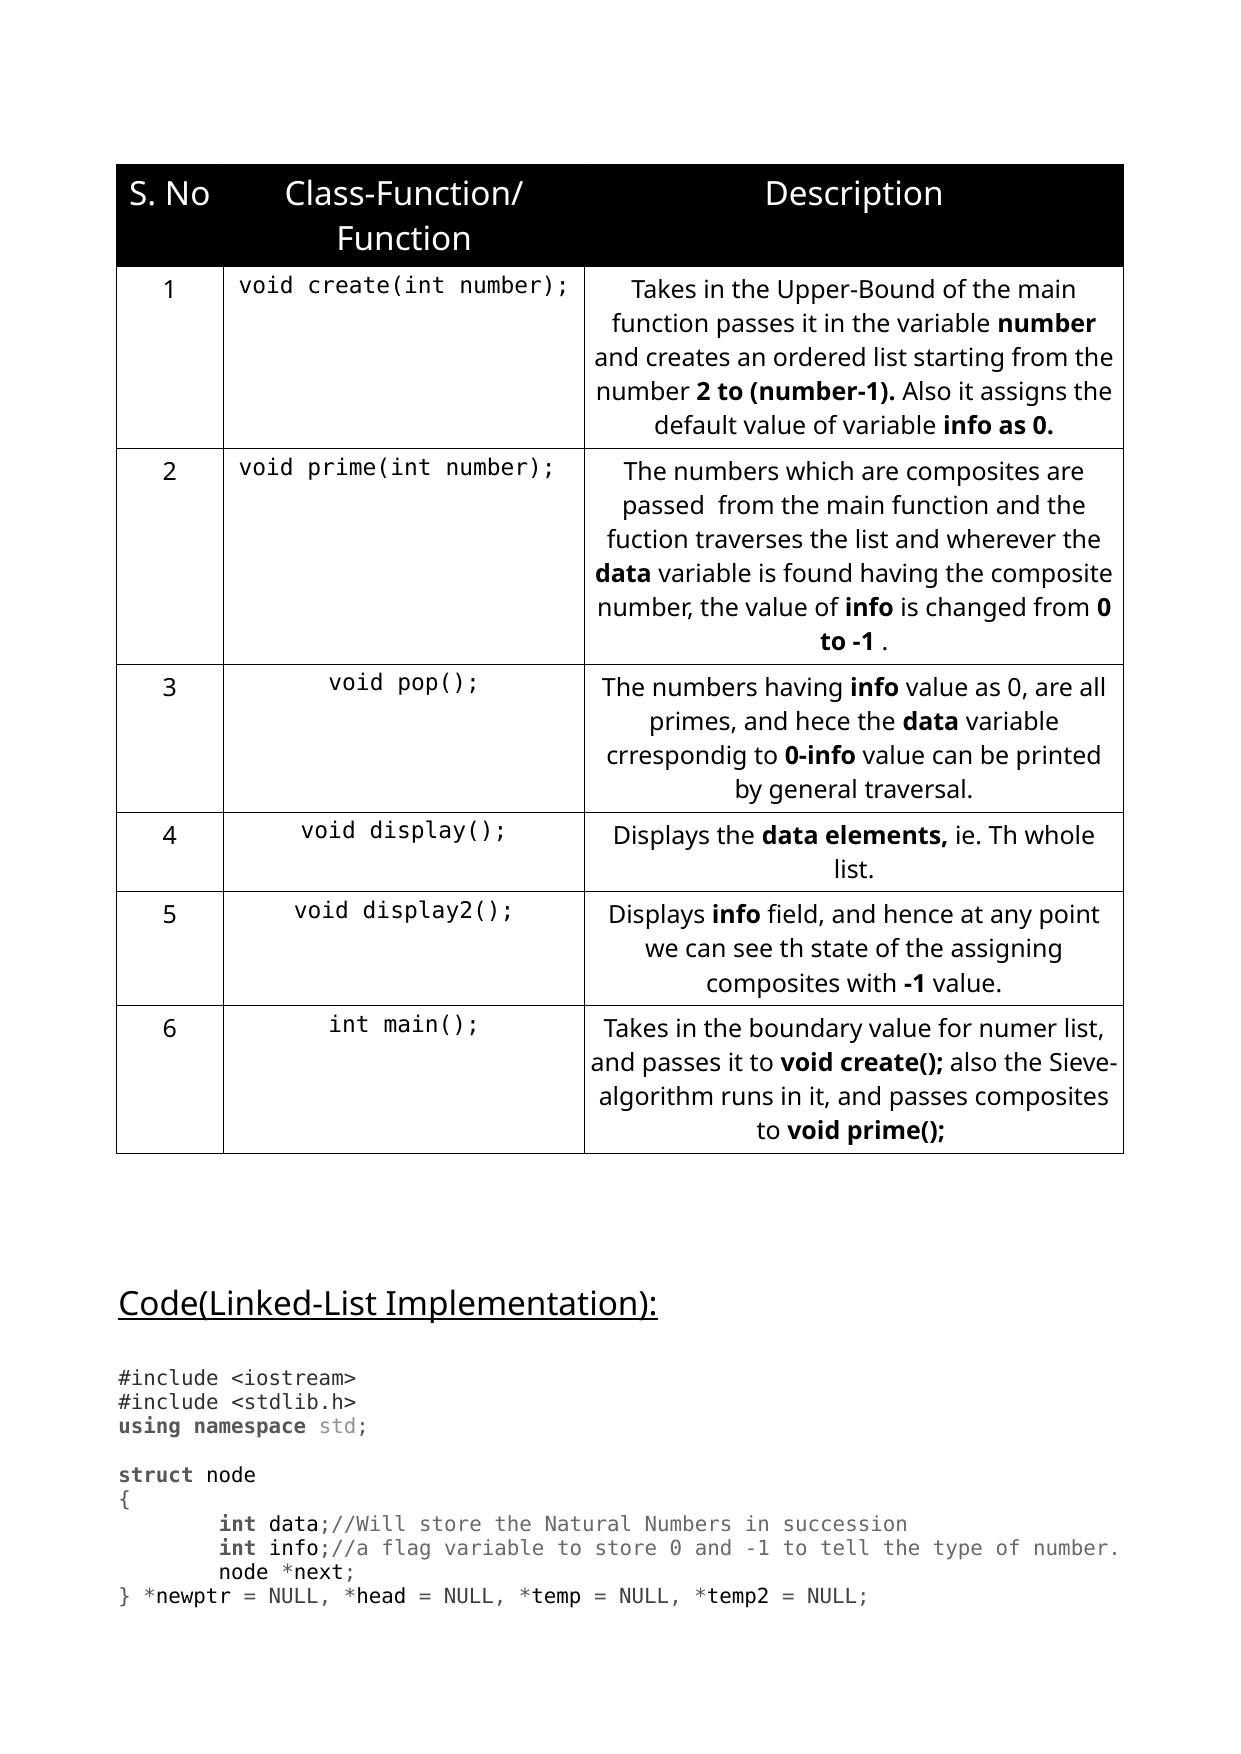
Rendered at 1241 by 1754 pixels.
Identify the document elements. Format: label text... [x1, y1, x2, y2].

table_header Description [585, 165, 1123, 266]
table_cell int main(); [224, 1006, 584, 1153]
table_cell void create(int number); [224, 267, 584, 448]
table_cell void display2(); [224, 892, 584, 1005]
table_header Class-Function/Function [224, 165, 584, 266]
table_cell Displays the data elements, ie. Th whole list. [585, 813, 1123, 891]
table_cell 4 [117, 813, 223, 891]
table_cell 5 [117, 892, 223, 1005]
table_cell void prime(int number); [224, 449, 584, 664]
table_cell 6 [117, 1006, 223, 1153]
table_cell The numbers having info value as 0, are all primes, and hece the data variable crrespondig to 0-info value can be printed by general traversal. [585, 665, 1123, 812]
table_cell Displays info field, and hence at any point we can see th state of the assigning composites with -1 value. [585, 892, 1123, 1005]
table_cell 2 [117, 449, 223, 664]
table_cell 1 [117, 267, 223, 448]
text Code(Linked-List Implementation): [118, 1280, 1122, 1325]
table_header S. No [117, 165, 223, 266]
table_cell Takes in the boundary value for numer list, and passes it to void create(); also the Sieve-algorithm runs in it, and passes composites to void prime(); [585, 1006, 1123, 1153]
table_cell void pop(); [224, 665, 584, 812]
table_cell 3 [117, 665, 223, 812]
table_cell void display(); [224, 813, 584, 891]
text #include <stdlib.h> [118, 1390, 1122, 1414]
text int data;//Will store the Natural Numbers in succession [118, 1512, 1122, 1536]
table_cell Takes in the Upper-Bound of the main function passes it in the variable number and creates an ordered list starting from the number 2 to (number-1). Also it assigns the default value of variable info as 0. [585, 267, 1123, 448]
text int info;//a flag variable to store 0 and -1 to tell the type of number. [118, 1536, 1122, 1560]
text } *newptr = NULL, *head = NULL, *temp = NULL, *temp2 = NULL; [118, 1584, 1122, 1609]
text node *next; [118, 1560, 1122, 1584]
text { [118, 1487, 1122, 1512]
text #include <iostream> [118, 1366, 1122, 1390]
table_cell The numbers which are composites are passed from the main function and the fuction traverses the list and wherever the data variable is found having the composite number, the value of info is changed from 0 to -1 . [585, 449, 1123, 664]
text using namespace std; [118, 1414, 1122, 1439]
text struct node [118, 1463, 1122, 1487]
